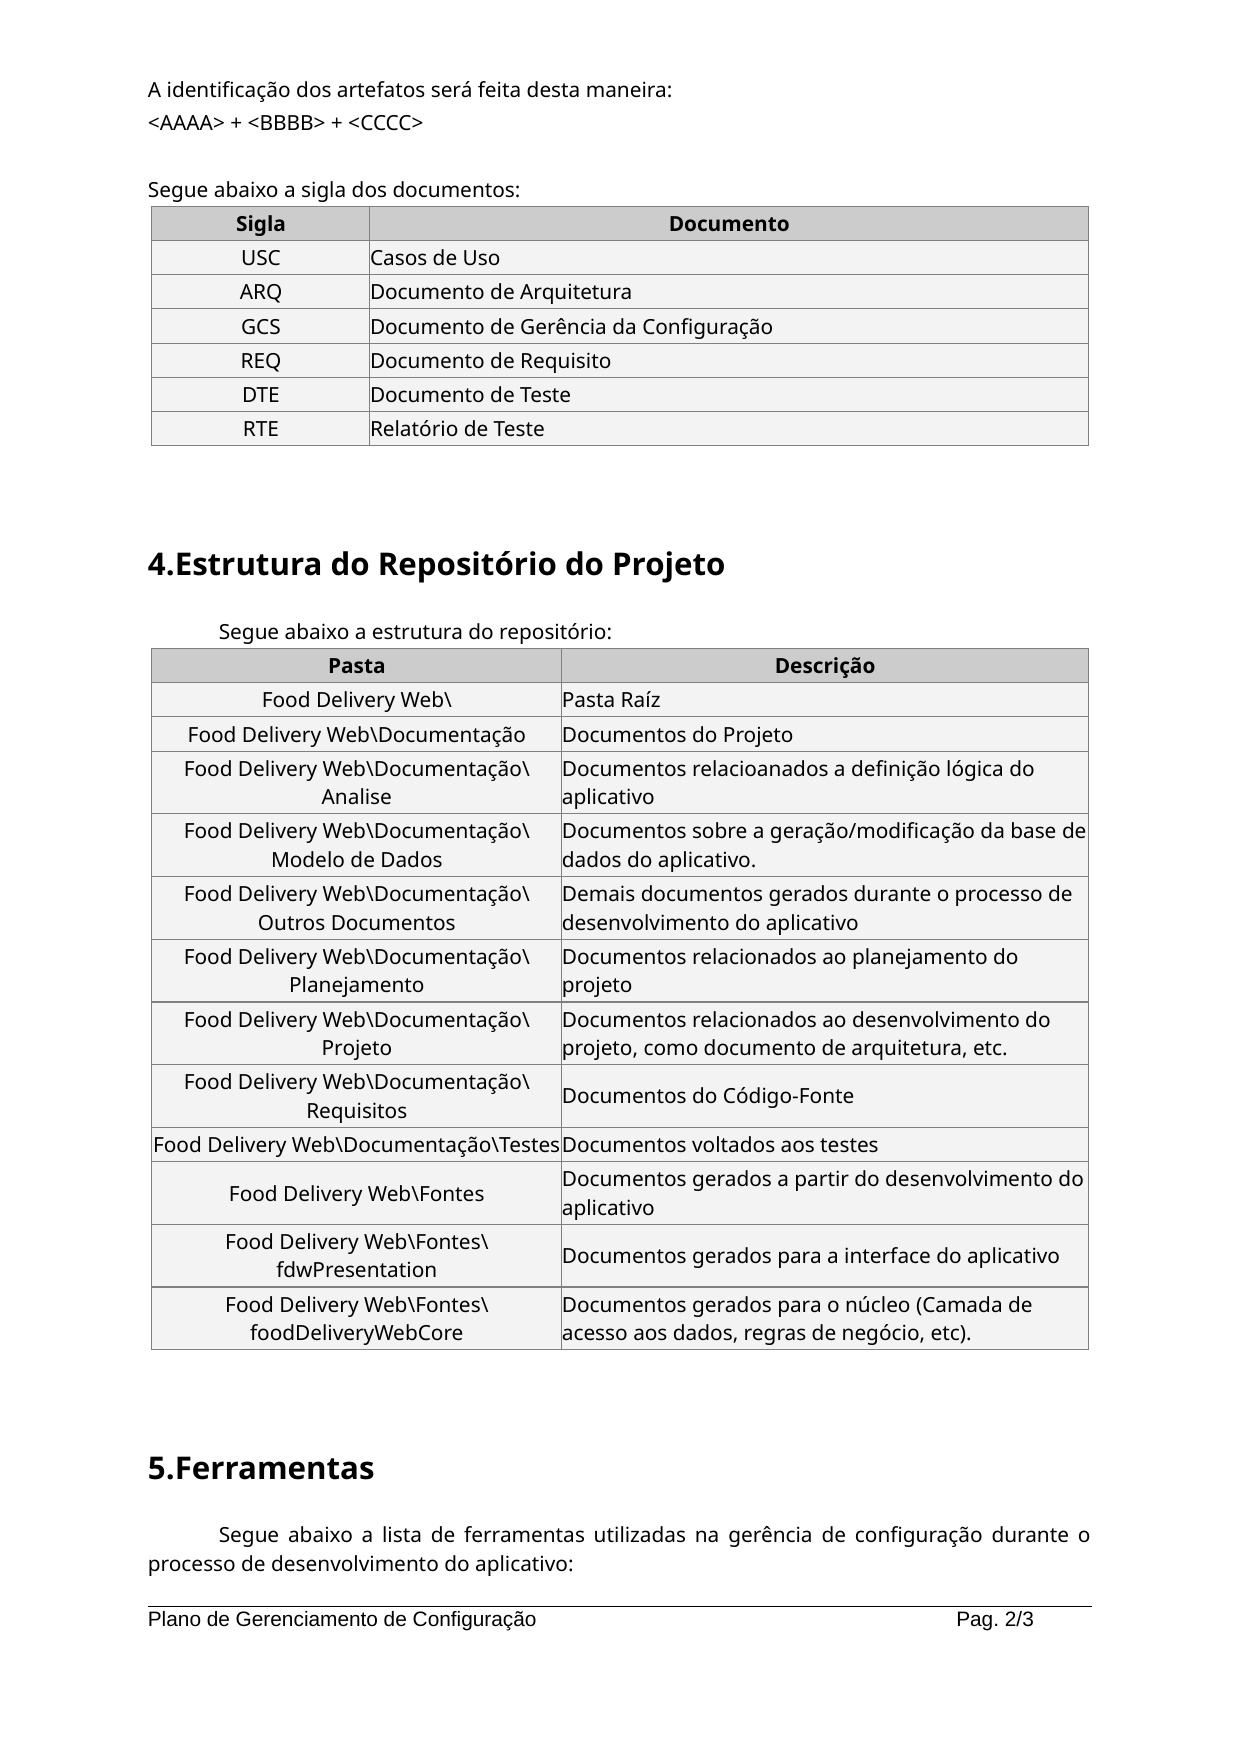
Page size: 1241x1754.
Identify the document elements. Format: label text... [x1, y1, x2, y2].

table_cell Relatório de Teste [370, 412, 1088, 445]
text Segue abaixo a lista de ferramentas utilizadas na gerência de configuração durante o processo de desenvolvimento do aplicativo: [148, 1521, 1092, 1577]
table_cell Documentos relacionados ao desenvolvimento do projeto, como documento de arquitetura, etc. [562, 1003, 1088, 1064]
table_cell Documento de Requisito [370, 344, 1088, 377]
table_cell Food Delivery Web\Documentação [152, 717, 561, 751]
table_cell Documentos gerados para a interface do aplicativo [562, 1225, 1088, 1286]
table_cell Documentos relacionados ao planejamento do projeto [562, 940, 1088, 1001]
table_cell Documentos do Código-Fonte [562, 1065, 1088, 1127]
table_cell Food Delivery Web\Fontes [152, 1162, 561, 1224]
table_cell Food Delivery Web\Fontes\fdwPresentation [152, 1225, 561, 1286]
table_cell Food Delivery Web\Documentação\Testes [152, 1128, 561, 1161]
table_cell Food Delivery Web\ [152, 683, 561, 716]
table_cell GCS [152, 309, 369, 343]
table_cell Food Delivery Web\Documentação\Outros Documentos [152, 877, 561, 939]
text Segue abaixo a sigla dos documentos: [148, 175, 1092, 203]
table_cell Food Delivery Web\Documentação\Modelo de Dados [152, 814, 561, 876]
table_cell Documentos voltados aos testes [562, 1128, 1088, 1161]
text Segue abaixo a estrutura do repositório: [148, 617, 1092, 645]
table_cell Food Delivery Web\Fontes\foodDeliveryWebCore [152, 1288, 561, 1349]
table_cell Documentos relacioanados a definição lógica do aplicativo [562, 752, 1088, 813]
table_cell Food Delivery Web\Documentação\Analise [152, 752, 561, 813]
table_cell RTE [152, 412, 369, 445]
subtitle Estrutura do Repositório do Projeto [148, 542, 1092, 585]
table_header Sigla [152, 207, 369, 240]
table_cell Documento de Arquitetura [370, 275, 1088, 308]
table_cell ARQ [152, 275, 369, 308]
table_cell Documento de Gerência da Configuração [370, 309, 1088, 343]
table_cell Demais documentos gerados durante o processo de desenvolvimento do aplicativo [562, 877, 1088, 939]
table_cell Food Delivery Web\Documentação\Projeto [152, 1003, 561, 1064]
table_cell Documentos gerados para o núcleo (Camada de acesso aos dados, regras de negócio, etc). [562, 1288, 1088, 1349]
table_cell Documentos do Projeto [562, 717, 1088, 751]
table_cell Documento de Teste [370, 378, 1088, 411]
text <AAAA> + <BBBB> + <CCCC> [148, 108, 1092, 137]
table_cell DTE [152, 378, 369, 411]
table_cell Pasta Raíz [562, 683, 1088, 716]
table_cell REQ [152, 344, 369, 377]
table_cell USC [152, 241, 369, 274]
subtitle Ferramentas [148, 1446, 1092, 1489]
table_header Pasta [152, 649, 561, 682]
table_cell Food Delivery Web\Documentação\Planejamento [152, 940, 561, 1001]
table_cell Documentos gerados a partir do desenvolvimento do aplicativo [562, 1162, 1088, 1224]
table_cell Food Delivery Web\Documentação\Requisitos [152, 1065, 561, 1127]
text A identificação dos artefatos será feita desta maneira: [148, 75, 1092, 103]
table_cell Casos de Uso [370, 241, 1088, 274]
table_cell Documentos sobre a geração/modificação da base de dados do aplicativo. [562, 814, 1088, 876]
table_header Descrição [562, 649, 1088, 682]
table_header Documento [370, 207, 1088, 240]
